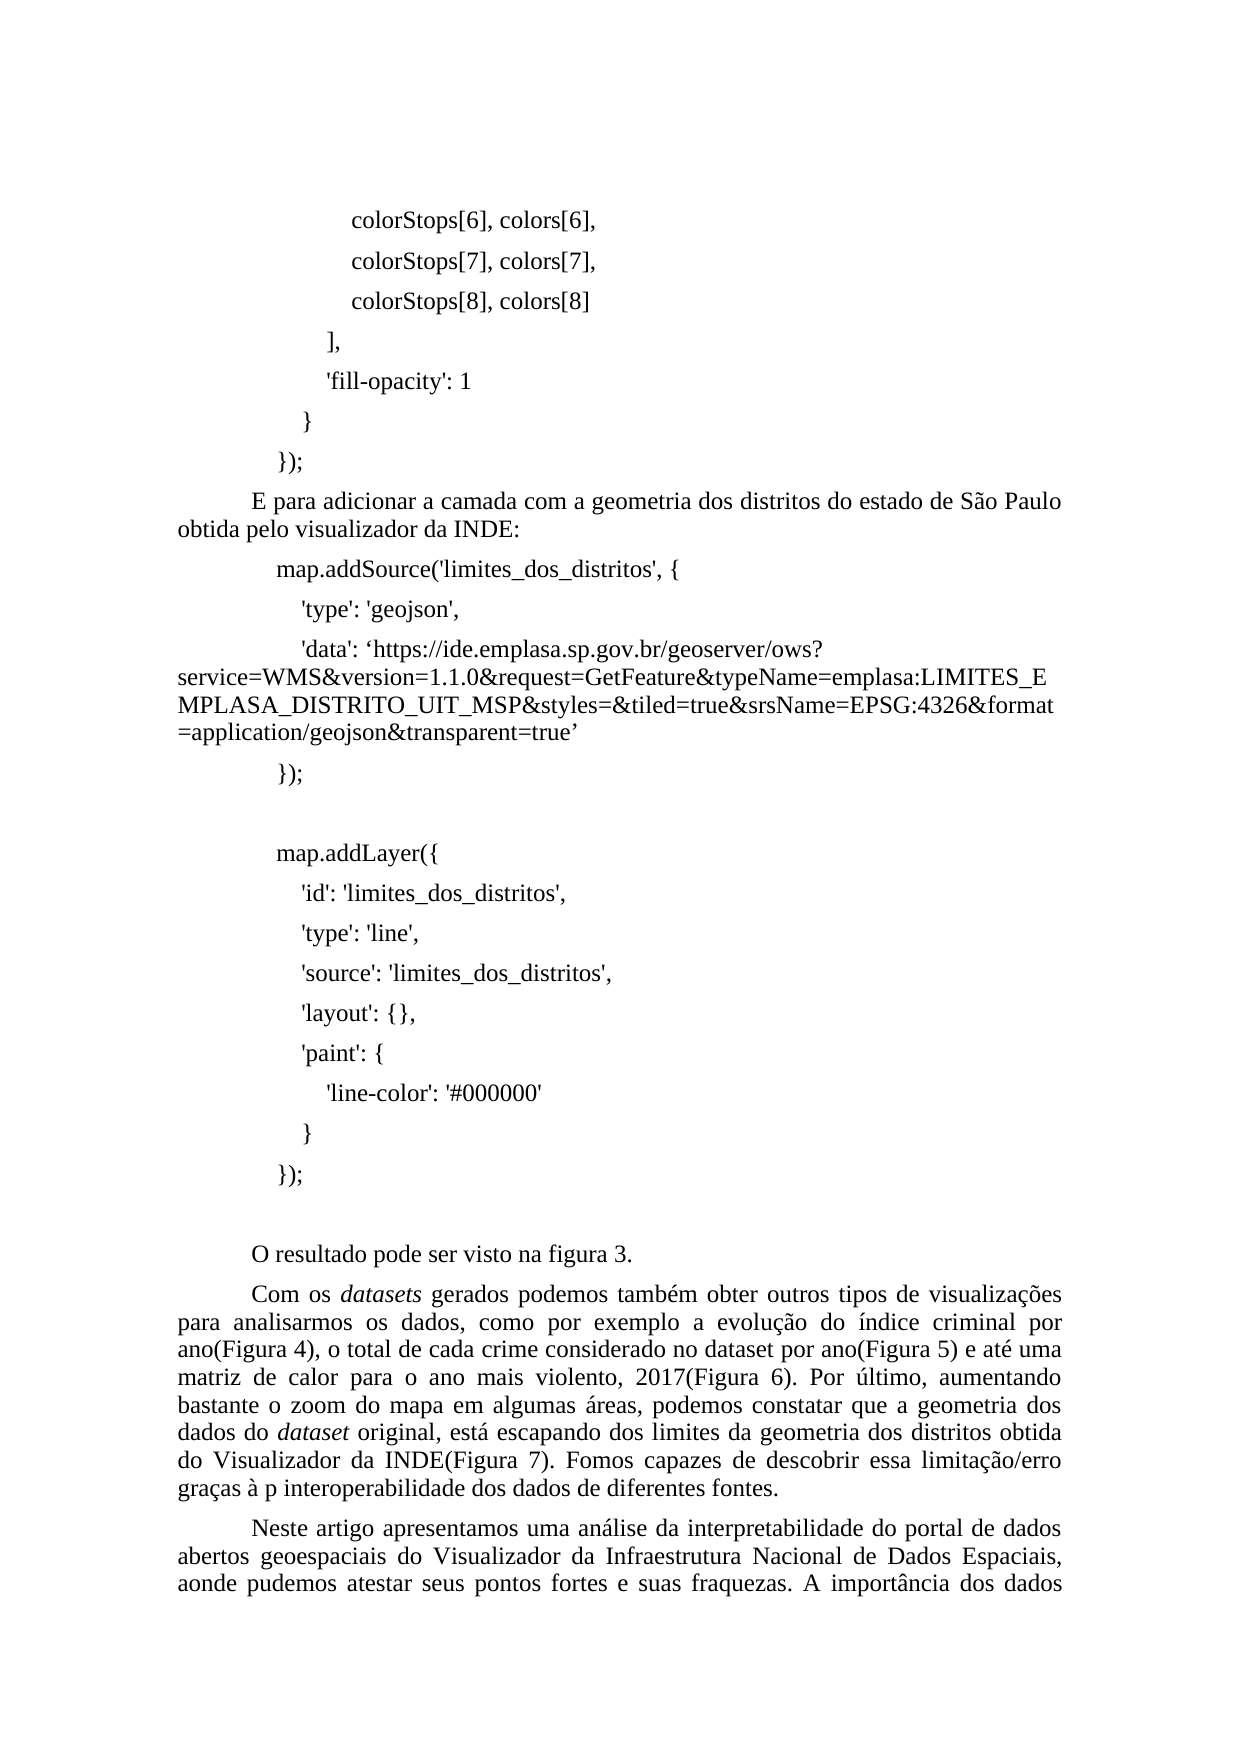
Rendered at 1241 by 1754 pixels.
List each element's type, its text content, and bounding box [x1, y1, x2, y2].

text 'layout': {}, [177, 999, 1063, 1027]
text ], [177, 327, 1063, 355]
text } [177, 1119, 1063, 1147]
text 'paint': { [177, 1039, 1063, 1067]
text 'fill-opacity': 1 [177, 367, 1063, 395]
text colorStops[7], colors[7], [177, 247, 1063, 274]
text 'type': 'geojson', [177, 595, 1063, 623]
text }); [177, 1160, 1063, 1187]
text map.addSource('limites_dos_distritos', { [177, 555, 1063, 583]
text }); [177, 447, 1063, 475]
text Neste artigo apresentamos uma análise da interpretabilidade do portal de dados abertos geoespaciais do Visualizador da Infraestrutura Nacional de Dados Espaciais, aonde pudemos atestar seus pontos fortes e suas fraquezas. A importância dos dados [177, 1514, 1063, 1597]
text map.addLayer({ [177, 839, 1063, 867]
text 'type': 'line', [177, 919, 1063, 947]
text Com os datasets gerados podemos também obter outros tipos de visualizações para analisarmos os dados, como por exemplo a evolução do índice criminal por ano(Figura 4), o total de cada crime considerado no dataset por ano(Figura 5) e até uma matriz de calor para o ano mais violento, 2017(Figura 6). Por último, aumentando bastante o zoom do mapa em algumas áreas, podemos constatar que a geometria dos dados do dataset original, está escapando dos limites da geometria dos distritos obtida do Visualizador da INDE(Figura 7). Fomos capazes de descobrir essa limitação/erro graças à p interoperabilidade dos dados de diferentes fontes. [177, 1280, 1063, 1502]
text O resultado pode ser visto na figura 3. [177, 1240, 1063, 1268]
text 'data': ‘https://ide.emplasa.sp.gov.br/geoserver/ows?service=WMS&version=1.1.0&request=GetFeature&typeName=emplasa:LIMITES_EMPLASA_DISTRITO_UIT_MSP&styles=&tiled=true&srsName=EPSG:4326&format=application/geojson&transparent=true’ [177, 635, 1063, 746]
text E para adicionar a camada com a geometria dos distritos do estado de São Paulo obtida pelo visualizador da INDE: [177, 487, 1063, 543]
text colorStops[6], colors[6], [177, 207, 1063, 234]
text } [177, 407, 1063, 435]
text colorStops[8], colors[8] [177, 287, 1063, 314]
text }); [177, 759, 1063, 786]
text 'line-color': '#000000' [177, 1079, 1063, 1107]
text 'id': 'limites_dos_distritos', [177, 879, 1063, 907]
text 'source': 'limites_dos_distritos', [177, 959, 1063, 987]
